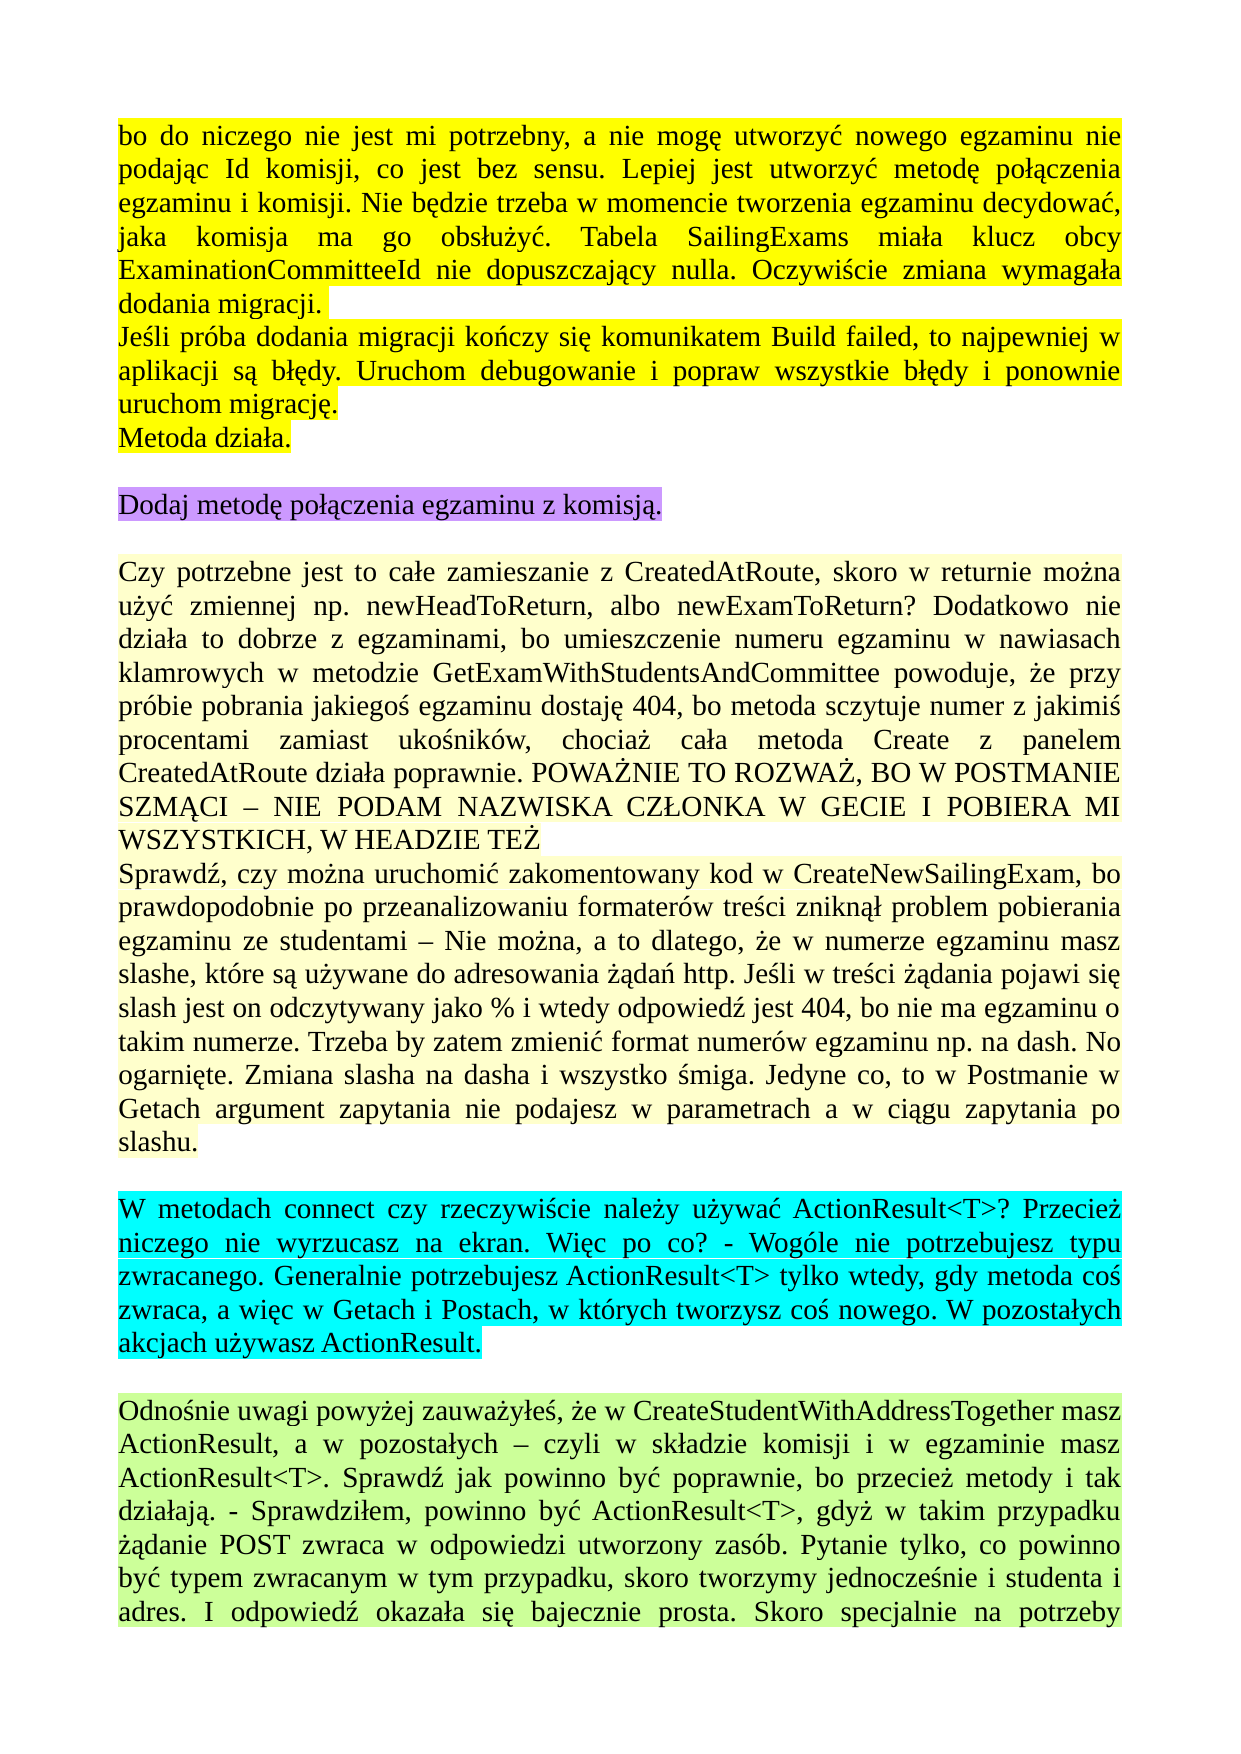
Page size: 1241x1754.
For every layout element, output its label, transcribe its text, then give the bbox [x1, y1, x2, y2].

text Metoda działa. [118, 420, 1122, 453]
text Dodaj metodę połączenia egzaminu z komisją. [118, 487, 1122, 521]
text Jeśli próba dodania migracji kończy się komunikatem Build failed, to najpewniej w aplikacji są błędy. Uruchom debugowanie i popraw wszystkie błędy i ponownie uruchom migrację. [118, 319, 1122, 420]
text Czy potrzebne jest to całe zamieszanie z CreatedAtRoute, skoro w returnie można użyć zmiennej np. newHeadToReturn, albo newExamToReturn? Dodatkowo nie działa to dobrze z egzaminami, bo umieszczenie numeru egzaminu w nawiasach klamrowych w metodzie GetExamWithStudentsAndCommittee powoduje, że przy próbie pobrania jakiegoś egzaminu dostaję 404, bo metoda sczytuje numer z jakimiś procentami zamiast ukośników, chociaż cała metoda Create z panelem CreatedAtRoute działa poprawnie. POWAŻNIE TO ROZWAŻ, BO W POSTMANIE SZMĄCI – NIE PODAM NAZWISKA CZŁONKA W GECIE I POBIERA MI WSZYSTKICH, W HEADZIE TEŻ [118, 554, 1122, 856]
text W metodach connect czy rzeczywiście należy używać ActionResult<T>? Przecież niczego nie wyrzucasz na ekran. Więc po co? - Wogóle nie potrzebujesz typu zwracanego. Generalnie potrzebujesz ActionResult<T> tylko wtedy, gdy metoda coś zwraca, a więc w Getach i Postach, w których tworzysz coś nowego. W pozostałych akcjach używasz ActionResult. [118, 1191, 1122, 1359]
text bo do niczego nie jest mi potrzebny, a nie mogę utworzyć nowego egzaminu nie podając Id komisji, co jest bez sensu. Lepiej jest utworzyć metodę połączenia egzaminu i komisji. Nie będzie trzeba w momencie tworzenia egzaminu decydować, jaka komisja ma go obsłużyć. Tabela SailingExams miała klucz obcy ExaminationCommitteeId nie dopuszczający nulla. Oczywiście zmiana wymagała dodania migracji. [118, 118, 1122, 319]
text Sprawdź, czy można uruchomić zakomentowany kod w CreateNewSailingExam, bo prawdopodobnie po przeanalizowaniu formaterów treści zniknął problem pobierania egzaminu ze studentami – Nie można, a to dlatego, że w numerze egzaminu masz slashe, które są używane do adresowania żądań http. Jeśli w treści żądania pojawi się slash jest on odczytywany jako % i wtedy odpowiedź jest 404, bo nie ma egzaminu o takim numerze. Trzeba by zatem zmienić format numerów egzaminu np. na dash. No ogarnięte. Zmiana slasha na dasha i wszystko śmiga. Jedyne co, to w Postmanie w Getach argument zapytania nie podajesz w parametrach a w ciągu zapytania po slashu. [118, 856, 1122, 1158]
text Odnośnie uwagi powyżej zauważyłeś, że w CreateStudentWithAddressTogether masz ActionResult, a w pozostałych – czyli w składzie komisji i w egzaminie masz ActionResult<T>. Sprawdź jak powinno być poprawnie, bo przecież metody i tak działają. - Sprawdziłem, powinno być ActionResult<T>, gdyż w takim przypadku żądanie POST zwraca w odpowiedzi utworzony zasób. Pytanie tylko, co powinno być typem zwracanym w tym przypadku, skoro tworzymy jednocześnie i studenta i adres. I odpowiedź okazała się bajecznie prosta. Skoro specjalnie na potrzeby [118, 1393, 1122, 1627]
